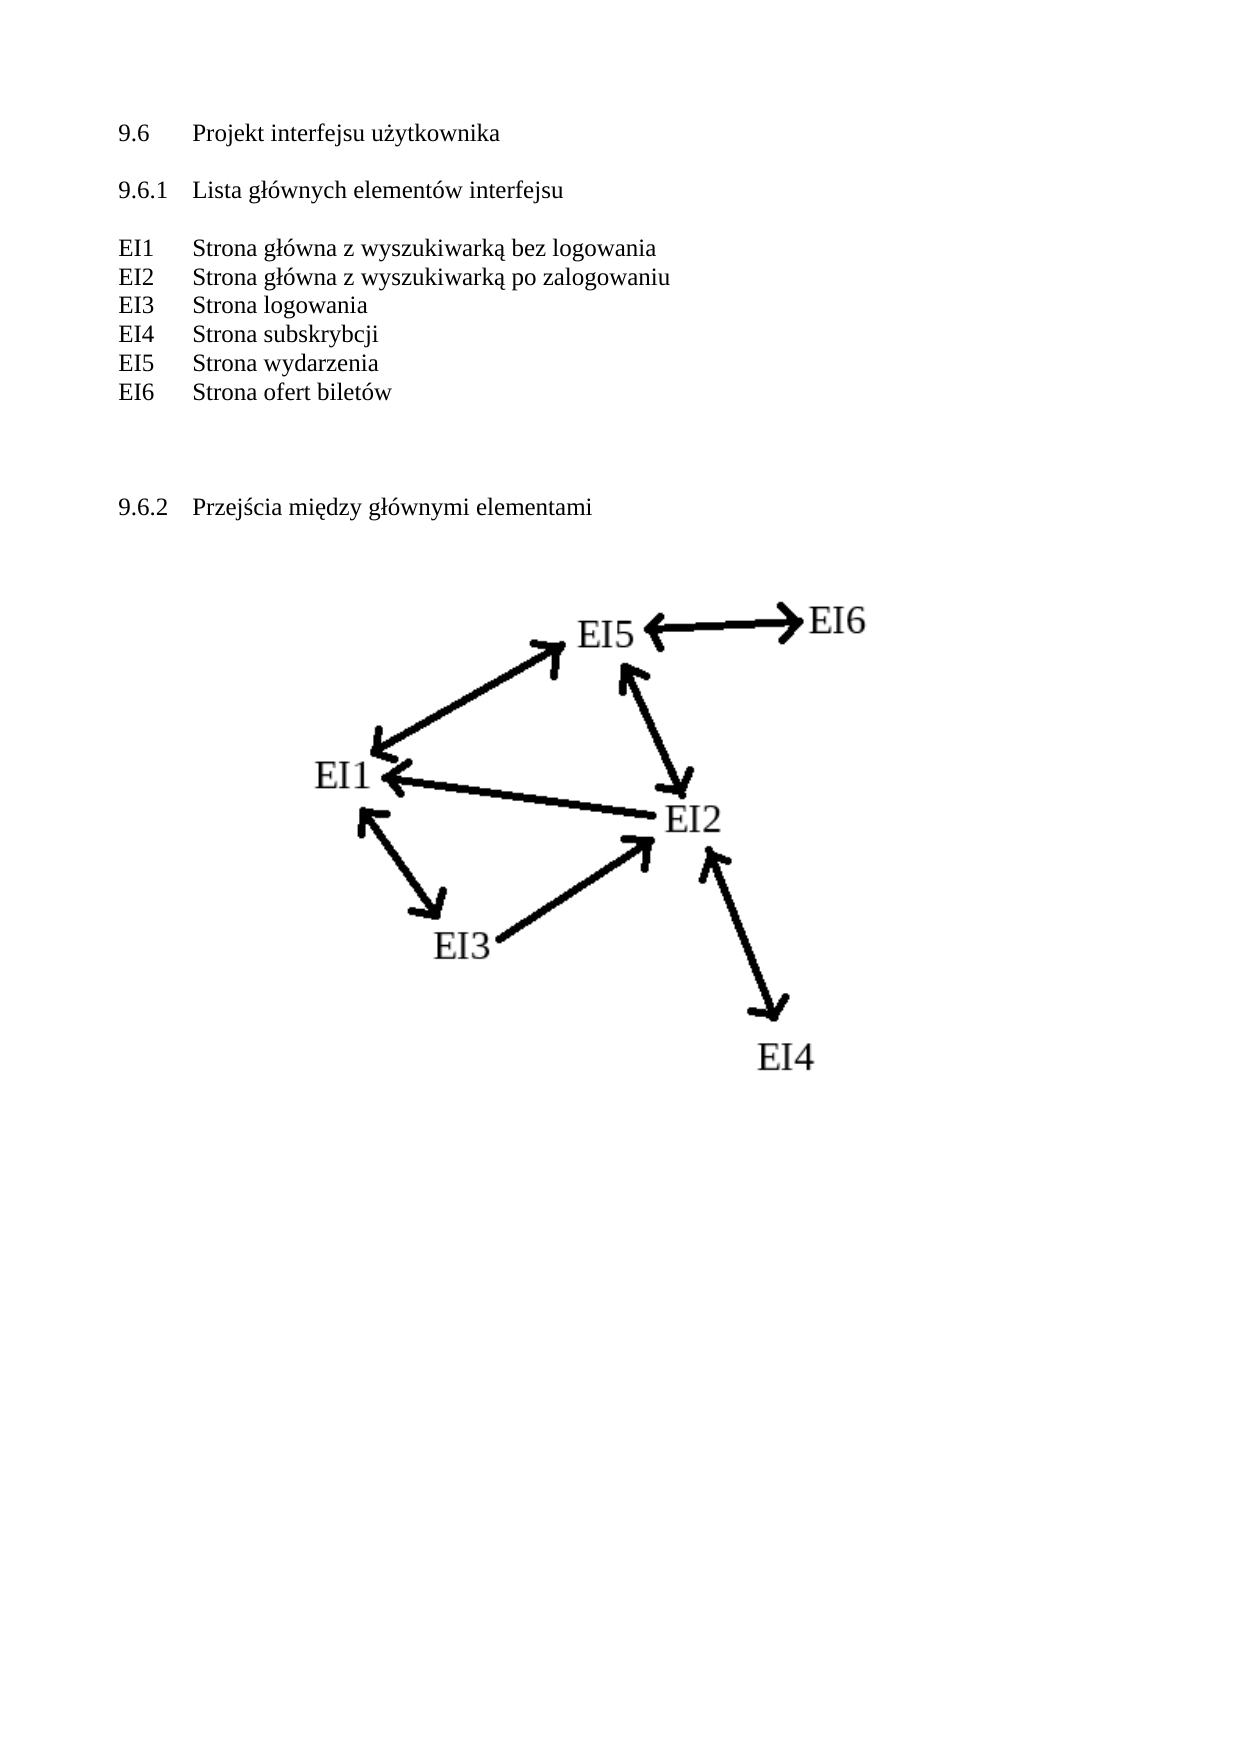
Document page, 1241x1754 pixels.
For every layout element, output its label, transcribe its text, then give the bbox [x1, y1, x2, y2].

text EI4 Strona subskrybcji [118, 319, 1122, 348]
text 9.6.1 Lista głównych elementów interfejsu [118, 176, 1122, 204]
text EI5 Strona wydarzenia [118, 348, 1122, 377]
picture [236, 549, 1004, 1136]
text EI1 Strona główna z wyszukiwarką bez logowania [118, 233, 1122, 262]
text 9.6.2 Przejścia między głównymi elementami [118, 492, 1122, 521]
text EI2 Strona główna z wyszukiwarką po zalogowaniu [118, 262, 1122, 291]
text EI3 Strona logowania [118, 291, 1122, 319]
text EI6 Strona ofert biletów [118, 377, 1122, 406]
text 9.6 Projekt interfejsu użytkownika [118, 118, 1122, 147]
